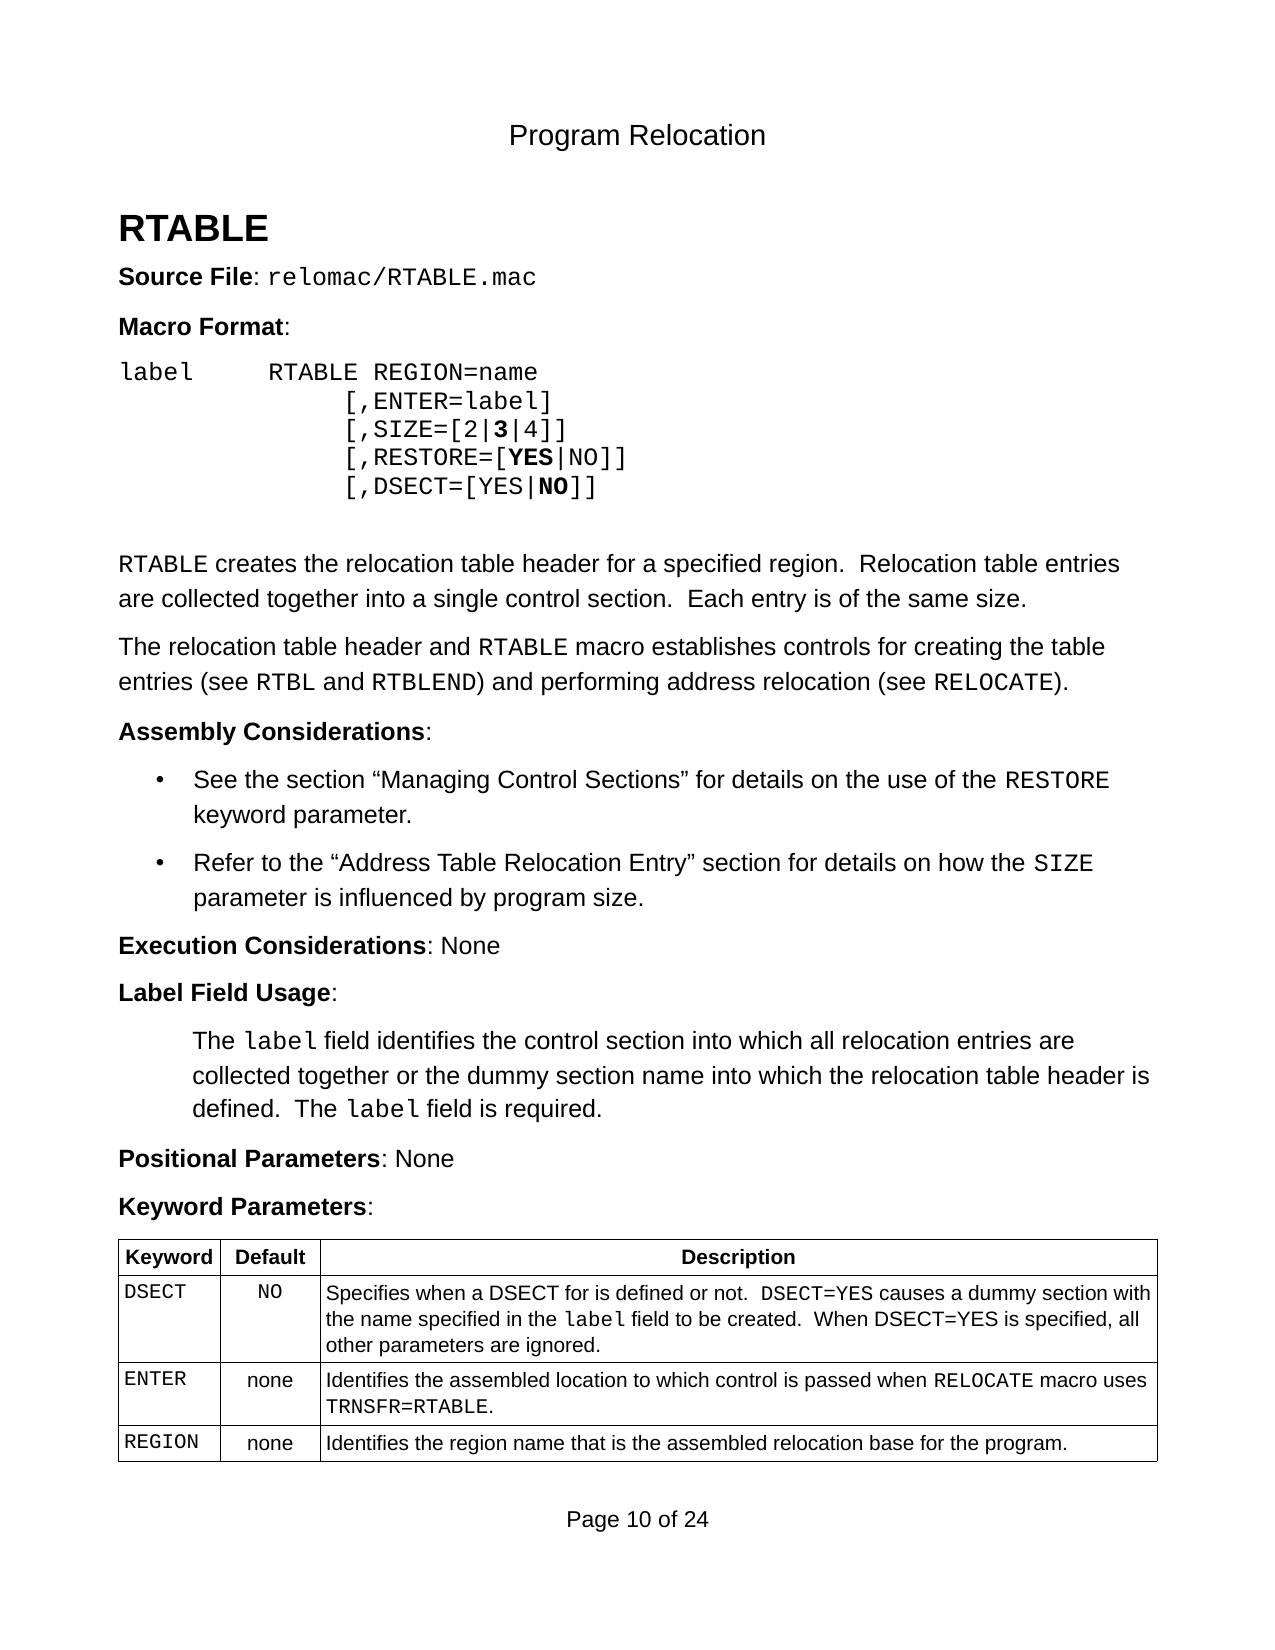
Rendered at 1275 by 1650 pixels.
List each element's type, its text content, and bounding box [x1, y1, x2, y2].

text [,SIZE=[2|3|4]] [118, 417, 1157, 445]
table_cell Specifies when a DSECT for is defined or not. DSECT=YES causes a dummy section with the name specified in the label field to be created. When DSECT=YES is specified, all other parameters are ignored. [321, 1276, 1157, 1362]
table_cell Identifies the assembled location to which control is passed when RELOCATE macro uses TRNSFR=RTABLE. [321, 1363, 1157, 1425]
table_cell none [221, 1426, 320, 1461]
text Positional Parameters: None [118, 1144, 1157, 1173]
subtitle RTABLE [118, 206, 1157, 250]
text Assembly Considerations: [118, 717, 1157, 746]
table_cell none [221, 1363, 320, 1425]
table_cell Identifies the region name that is the assembled relocation base for the program. [321, 1426, 1157, 1461]
text [,ENTER=label] [118, 388, 1157, 417]
text The relocation table header and RTABLE macro establishes controls for creating the table entries (see RTBL and RTBLEND) and performing address relocation (see RELOCATE). [118, 632, 1157, 698]
text Label Field Usage: [118, 978, 1157, 1007]
table_header Default [221, 1240, 320, 1275]
text Keyword Parameters: [118, 1192, 1157, 1221]
table_cell ENTER [119, 1363, 220, 1425]
table_header Description [321, 1240, 1157, 1275]
text Macro Format: [118, 312, 1157, 341]
list See the section “Managing Control Sections” for details on the use of the RESTORE keyword parameter. [156, 765, 1157, 829]
text The label field identifies the control section into which all relocation entries are collected together or the dummy section name into which the relocation table header is defined. The label field is required. [192, 1026, 1157, 1125]
text RTABLE creates the relocation table header for a specified region. Relocation table entries are collected together into a single control section. Each entry is of the same size. [118, 549, 1157, 613]
table_cell REGION [119, 1426, 220, 1461]
text Source File: relomac/RTABLE.mac [118, 262, 1157, 293]
text [,RESTORE=[YES|NO]] [118, 445, 1157, 473]
table_cell DSECT [119, 1276, 220, 1362]
text [,DSECT=[YES|NO]] [118, 473, 1157, 502]
text label RTABLE REGION=name [118, 360, 1157, 388]
list Refer to the “Address Table Relocation Entry” section for details on how the SIZE parameter is influenced by program size. [156, 848, 1157, 912]
table_cell NO [221, 1276, 320, 1362]
text Execution Considerations: None [118, 931, 1157, 959]
table_header Keyword [119, 1240, 220, 1275]
